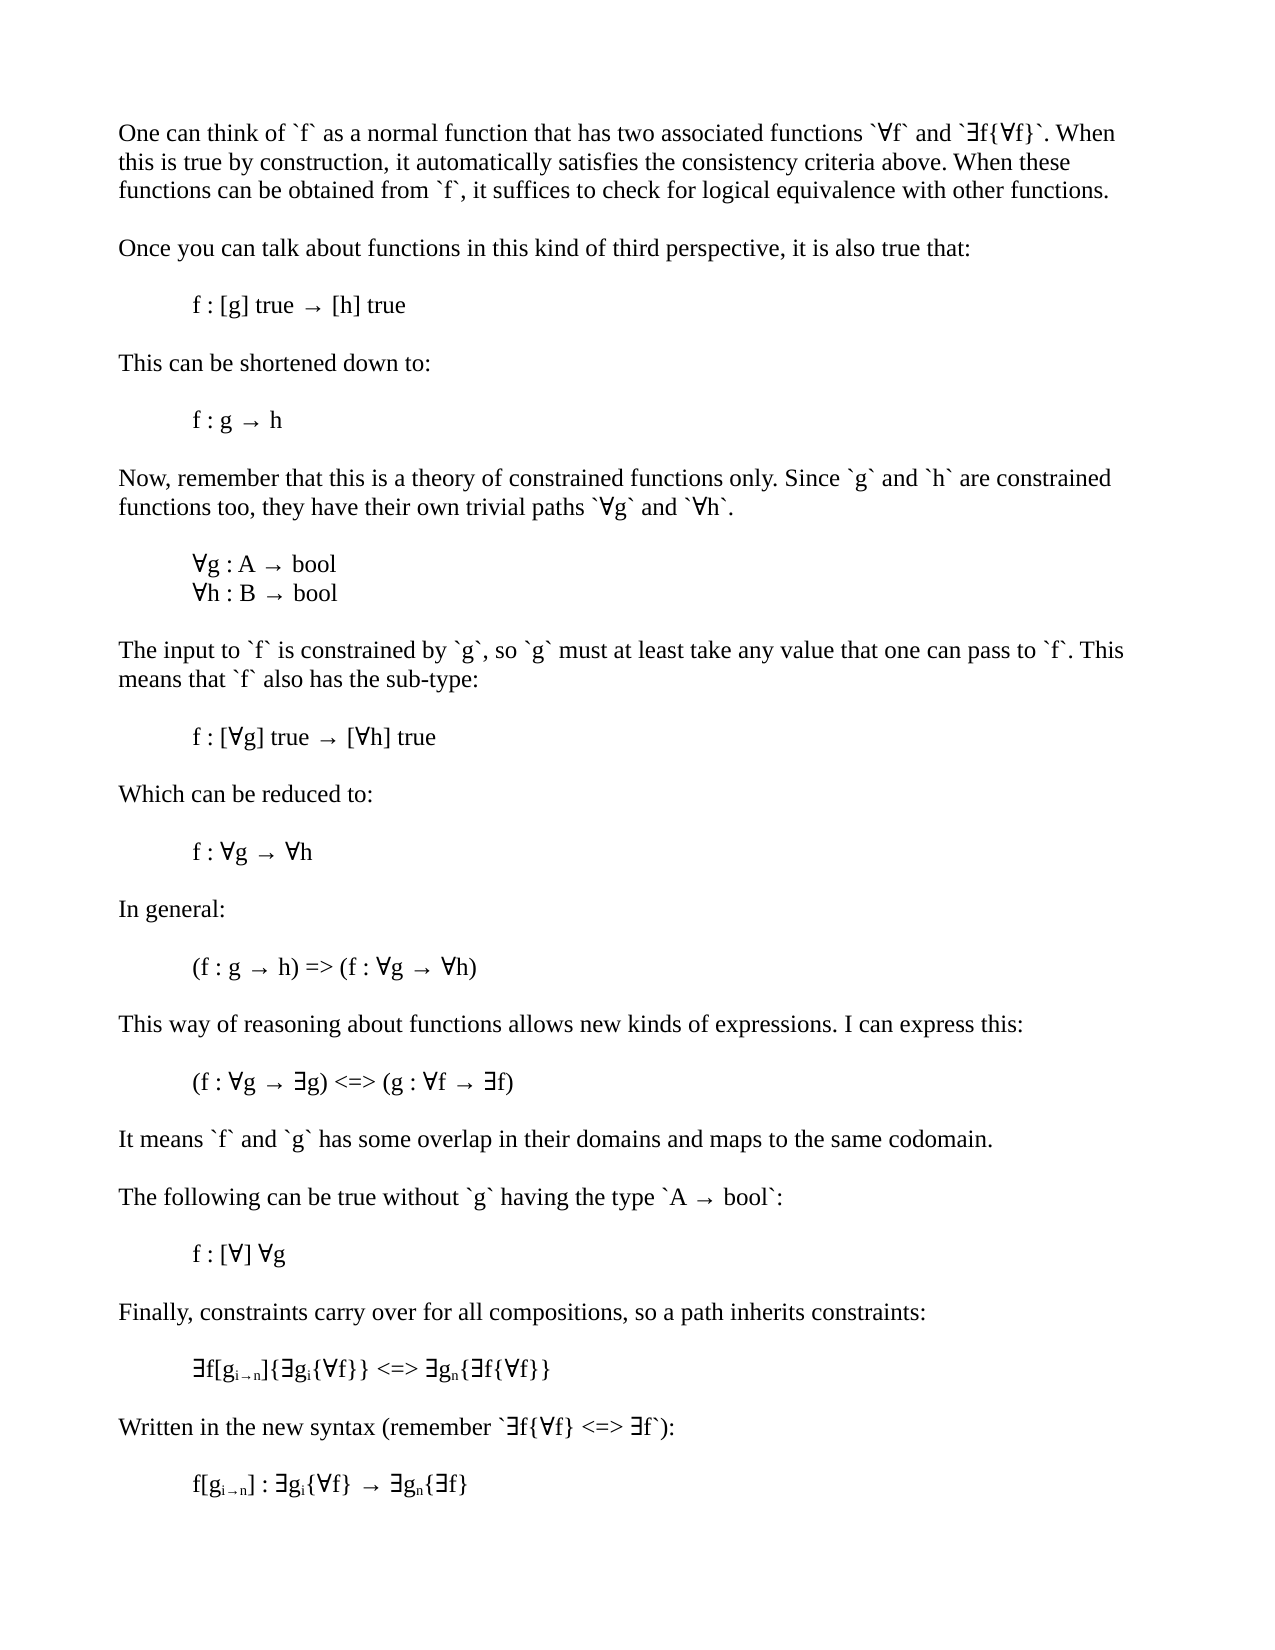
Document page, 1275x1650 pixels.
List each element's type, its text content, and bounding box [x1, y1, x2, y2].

text (f : g → h) => (f : ∀g → ∀h) [118, 952, 1157, 981]
text f : g → h [118, 406, 1157, 434]
text (f : ∀g → ∃g) <=> (g : ∀f → ∃f) [118, 1067, 1157, 1096]
text Written in the new syntax (remember `∃f{∀f} <=> ∃f`): [118, 1412, 1157, 1441]
text The input to `f` is constrained by `g`, so `g` must at least take any value that one can pass to `f`. This means that `f` also has the sub-type: [118, 636, 1157, 693]
text f : [∀] ∀g [118, 1239, 1157, 1268]
text Now, remember that this is a theory of constrained functions only. Since `g` and `h` are constrained functions too, they have their own trivial paths `∀g` and `∀h`. [118, 463, 1157, 521]
text ∀g : A → bool [118, 549, 1157, 578]
text f[gi→n] : ∃gi{∀f} → ∃gn{∃f} [118, 1469, 1157, 1498]
text f : [g] true → [h] true [118, 291, 1157, 319]
text f : ∀g → ∀h [118, 837, 1157, 866]
text Finally, constraints carry over for all compositions, so a path inherits constraints: [118, 1297, 1157, 1326]
text The following can be true without `g` having the type `A → bool`: [118, 1182, 1157, 1211]
text It means `f` and `g` has some overlap in their domains and maps to the same codomain. [118, 1124, 1157, 1153]
text In general: [118, 894, 1157, 923]
text This way of reasoning about functions allows new kinds of expressions. I can express this: [118, 1009, 1157, 1038]
text One can think of `f` as a normal function that has two associated functions `∀f` and `∃f{∀f}`. When this is true by construction, it automatically satisfies the consistency criteria above. When these functions can be obtained from `f`, it suffices to check for logical equivalence with other functions. [118, 118, 1157, 204]
text This can be shortened down to: [118, 348, 1157, 377]
text ∀h : B → bool [118, 578, 1157, 607]
text Which can be reduced to: [118, 779, 1157, 808]
text Once you can talk about functions in this kind of third perspective, it is also true that: [118, 233, 1157, 262]
text ∃f[gi→n]{∃gi{∀f}} <=> ∃gn{∃f{∀f}} [118, 1354, 1157, 1383]
text f : [∀g] true → [∀h] true [118, 722, 1157, 751]
